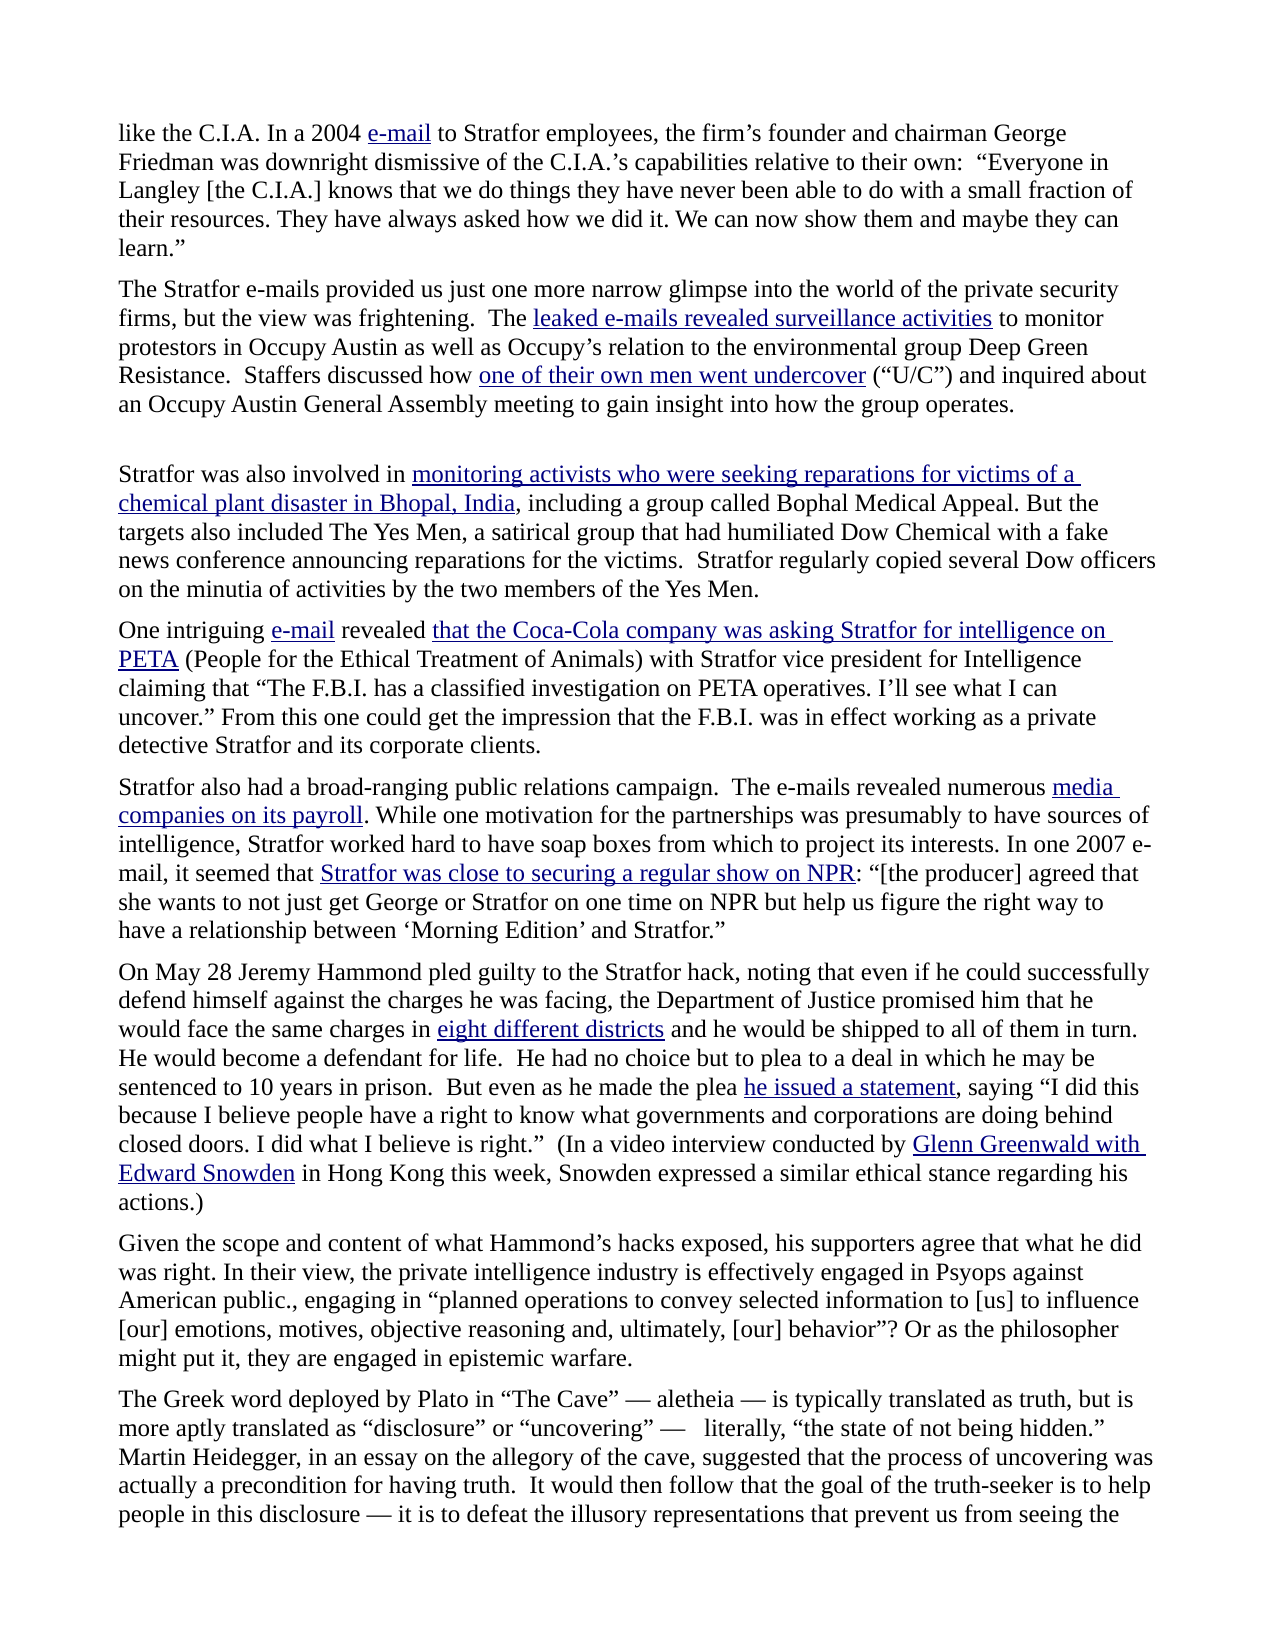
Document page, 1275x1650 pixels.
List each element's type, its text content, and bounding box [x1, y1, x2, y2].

text Stratfor was also involved in monitoring activists who were seeking reparations for victims of a chemical plant disaster in Bhopal, India, including a group called Bophal Medical Appeal. But the targets also included The Yes Men, a satirical group that had humiliated Dow Chemical with a fake news conference announcing reparations for the victims. Stratfor regularly copied several Dow officers on the minutia of activities by the two members of the Yes Men. [118, 459, 1157, 603]
text like the C.I.A. In a 2004 e-mail to Stratfor employees, the firm’s founder and chairman George Friedman was downright dismissive of the C.I.A.’s capabilities relative to their own: “Everyone in Langley [the C.I.A.] knows that we do things they have never been able to do with a small fraction of their resources. They have always asked how we did it. We can now show them and maybe they can learn.” [118, 118, 1157, 262]
text Given the scope and content of what Hammond’s hacks exposed, his supporters agree that what he did was right. In their view, the private intelligence industry is effectively engaged in Psyops against American public., engaging in “planned operations to convey selected information to [us] to influence [our] emotions, motives, objective reasoning and, ultimately, [our] behavior”? Or as the philosopher might put it, they are engaged in epistemic warfare. [118, 1228, 1157, 1372]
text The Greek word deployed by Plato in “The Cave” — aletheia — is typically translated as truth, but is more aptly translated as “disclosure” or “uncovering” — literally, “the state of not being hidden.” Martin Heidegger, in an essay on the allegory of the cave, suggested that the process of uncovering was actually a precondition for having truth. It would then follow that the goal of the truth-seeker is to help people in this disclosure — it is to defeat the illusory representations that prevent us from seeing the [118, 1384, 1157, 1528]
text Stratfor also had a broad-ranging public relations campaign. The e-mails revealed numerous media companies on its payroll. While one motivation for the partnerships was presumably to have sources of intelligence, Stratfor worked hard to have soap boxes from which to project its interests. In one 2007 e-mail, it seemed that Stratfor was close to securing a regular show on NPR: “[the producer] agreed that she wants to not just get George or Stratfor on one time on NPR but help us figure the right way to have a relationship between ‘Morning Edition’ and Stratfor.” [118, 772, 1157, 944]
text The Stratfor e-mails provided us just one more narrow glimpse into the world of the private security firms, but the view was frightening. The leaked e-mails revealed surveillance activities to monitor protestors in Occupy Austin as well as Occupy’s relation to the environmental group Deep Green Resistance. Staffers discussed how one of their own men went undercover (“U/C”) and inquired about an Occupy Austin General Assembly meeting to gain insight into how the group operates. [118, 274, 1157, 418]
text On May 28 Jeremy Hammond pled guilty to the Stratfor hack, noting that even if he could successfully defend himself against the charges he was facing, the Department of Justice promised him that he would face the same charges in eight different districts and he would be shipped to all of them in turn. He would become a defendant for life. He had no choice but to plea to a deal in which he may be sentenced to 10 years in prison. But even as he made the plea he issued a statement, saying “I did this because I believe people have a right to know what governments and corporations are doing behind closed doors. I did what I believe is right.” (In a video interview conducted by Glenn Greenwald with Edward Snowden in Hong Kong this week, Snowden expressed a similar ethical stance regarding his actions.) [118, 957, 1157, 1216]
text One intriguing e-mail revealed that the Coca-Cola company was asking Stratfor for intelligence on PETA (People for the Ethical Treatment of Animals) with Stratfor vice president for Intelligence claiming that “The F.B.I. has a classified investigation on PETA operatives. I’ll see what I can uncover.” From this one could get the impression that the F.B.I. was in effect working as a private detective Stratfor and its corporate clients. [118, 616, 1157, 759]
